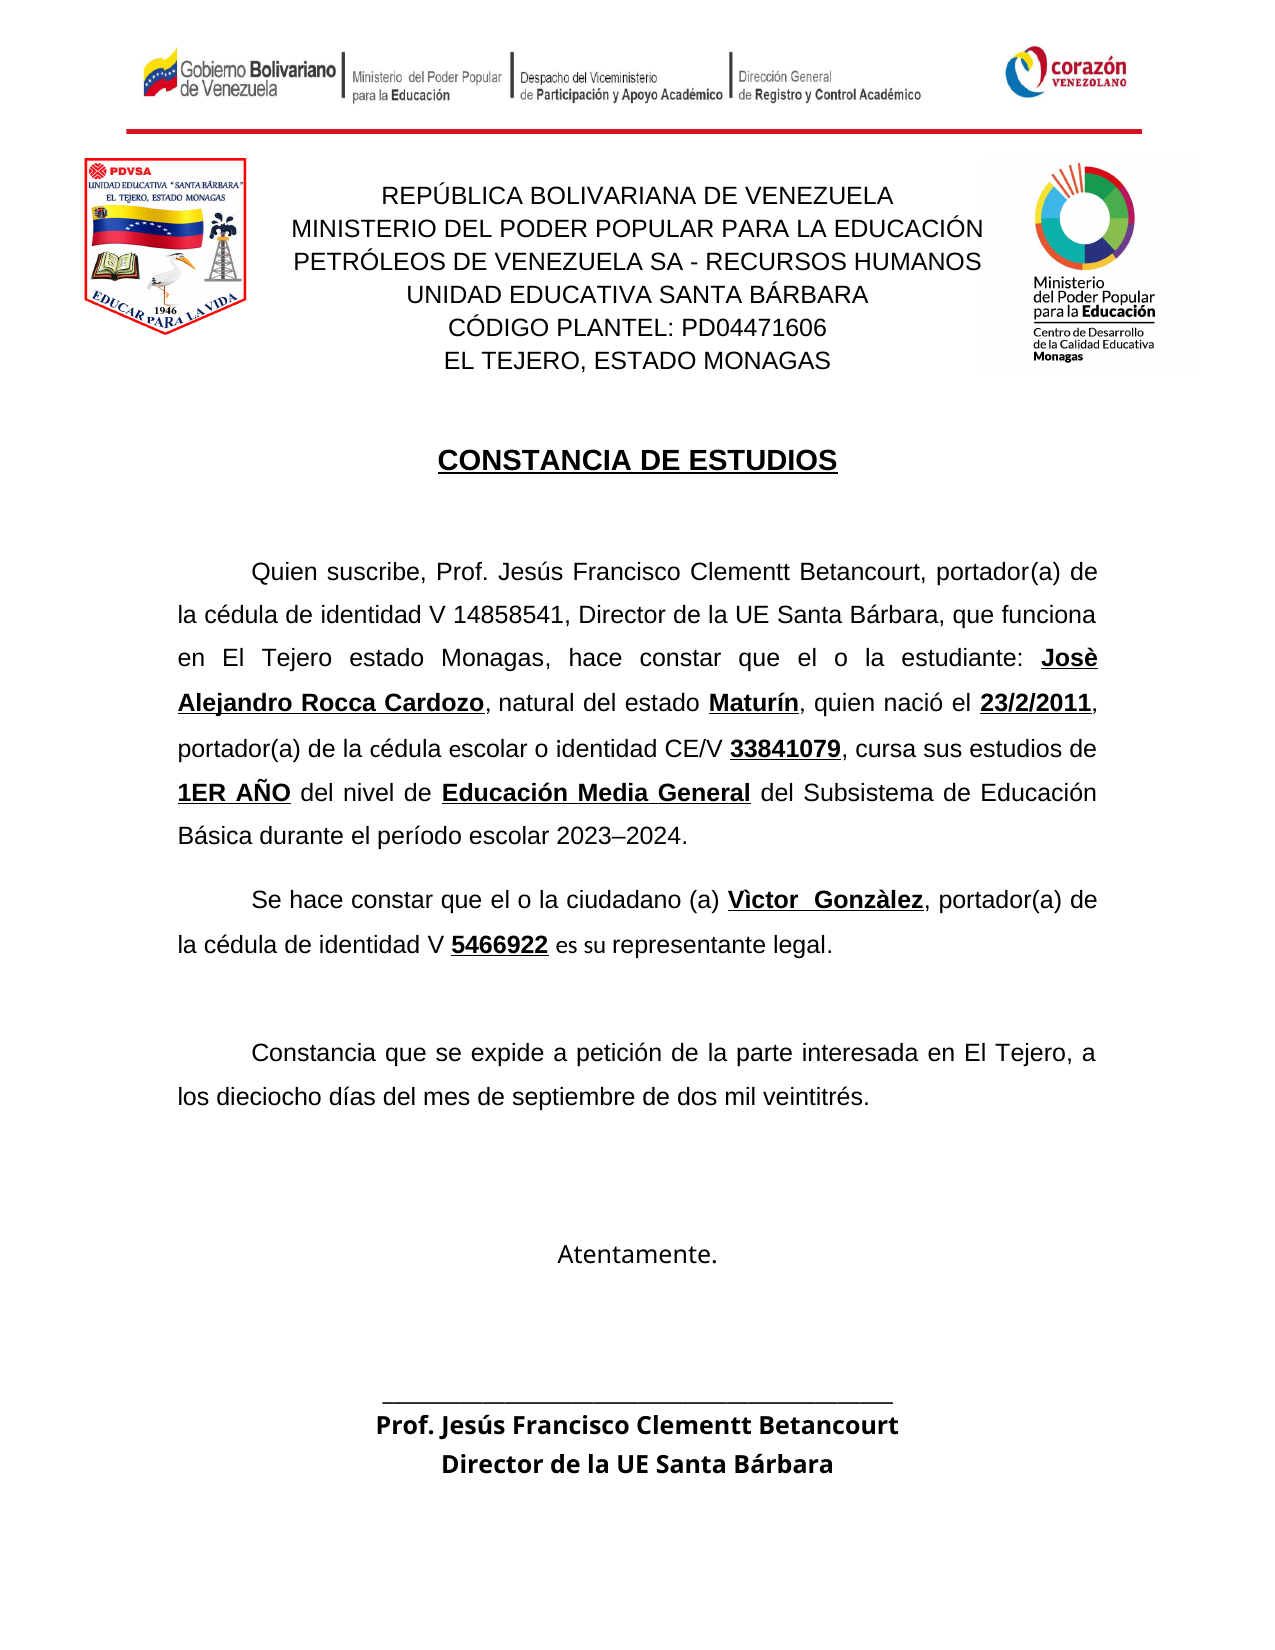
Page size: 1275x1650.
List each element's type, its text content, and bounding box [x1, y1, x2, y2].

text Quien suscribe, Prof. Jesús Francisco Clementt Betancourt, portador(a) de la cédula de identidad V 14858541, Director de la UE Santa Bárbara, que funciona en El Tejero estado Monagas, hace constar que el o la estudiante: Josè Alejandro Rocca Cardozo, natural del estado Maturín, quien nació el 23/2/2011, portador(a) de la cédula escolar o identidad CE/V 33841079, cursa sus estudios de 1ER AÑO del nivel de Educación Media General del Subsistema de Educación Básica durante el período escolar 2023–2024. [177, 557, 1098, 849]
subtitle CONSTANCIA DE ESTUDIOS [177, 443, 1098, 476]
text Atentamente. [177, 1237, 1098, 1271]
picture [126, 11, 1142, 134]
picture [978, 153, 1200, 377]
text ______________________________________________ [177, 1373, 1098, 1407]
text Director de la UE Santa Bárbara [177, 1447, 1098, 1481]
text CÓDIGO PLANTEL: PD04471606 [177, 313, 978, 341]
text Se hace constar que el o la ciudadano (a) Vìctor Gonzàlez, portador(a) de la cédula de identidad V 5466922 es su representante legal. [177, 885, 1098, 959]
text Constancia que se expide a petición de la parte interesada en El Tejero, a los dieciocho días del mes de septiembre de dos mil veintitrés. [177, 1038, 1098, 1110]
subtitle REPÚBLICA BOLIVARIANA DE VENEZUELA [252, 181, 978, 209]
text UNIDAD EDUCATIVA SANTA BÁRBARA [252, 280, 978, 308]
text Prof. Jesús Francisco Clementt Betancourt [177, 1407, 1098, 1441]
subtitle PETRÓLEOS DE VENEZUELA SA - RECURSOS HUMANOS [252, 247, 978, 275]
picture [79, 158, 252, 335]
subtitle MINISTERIO DEL PODER POPULAR PARA LA EDUCACIÓN [252, 214, 978, 242]
text EL TEJERO, ESTADO MONAGAS [177, 346, 978, 374]
